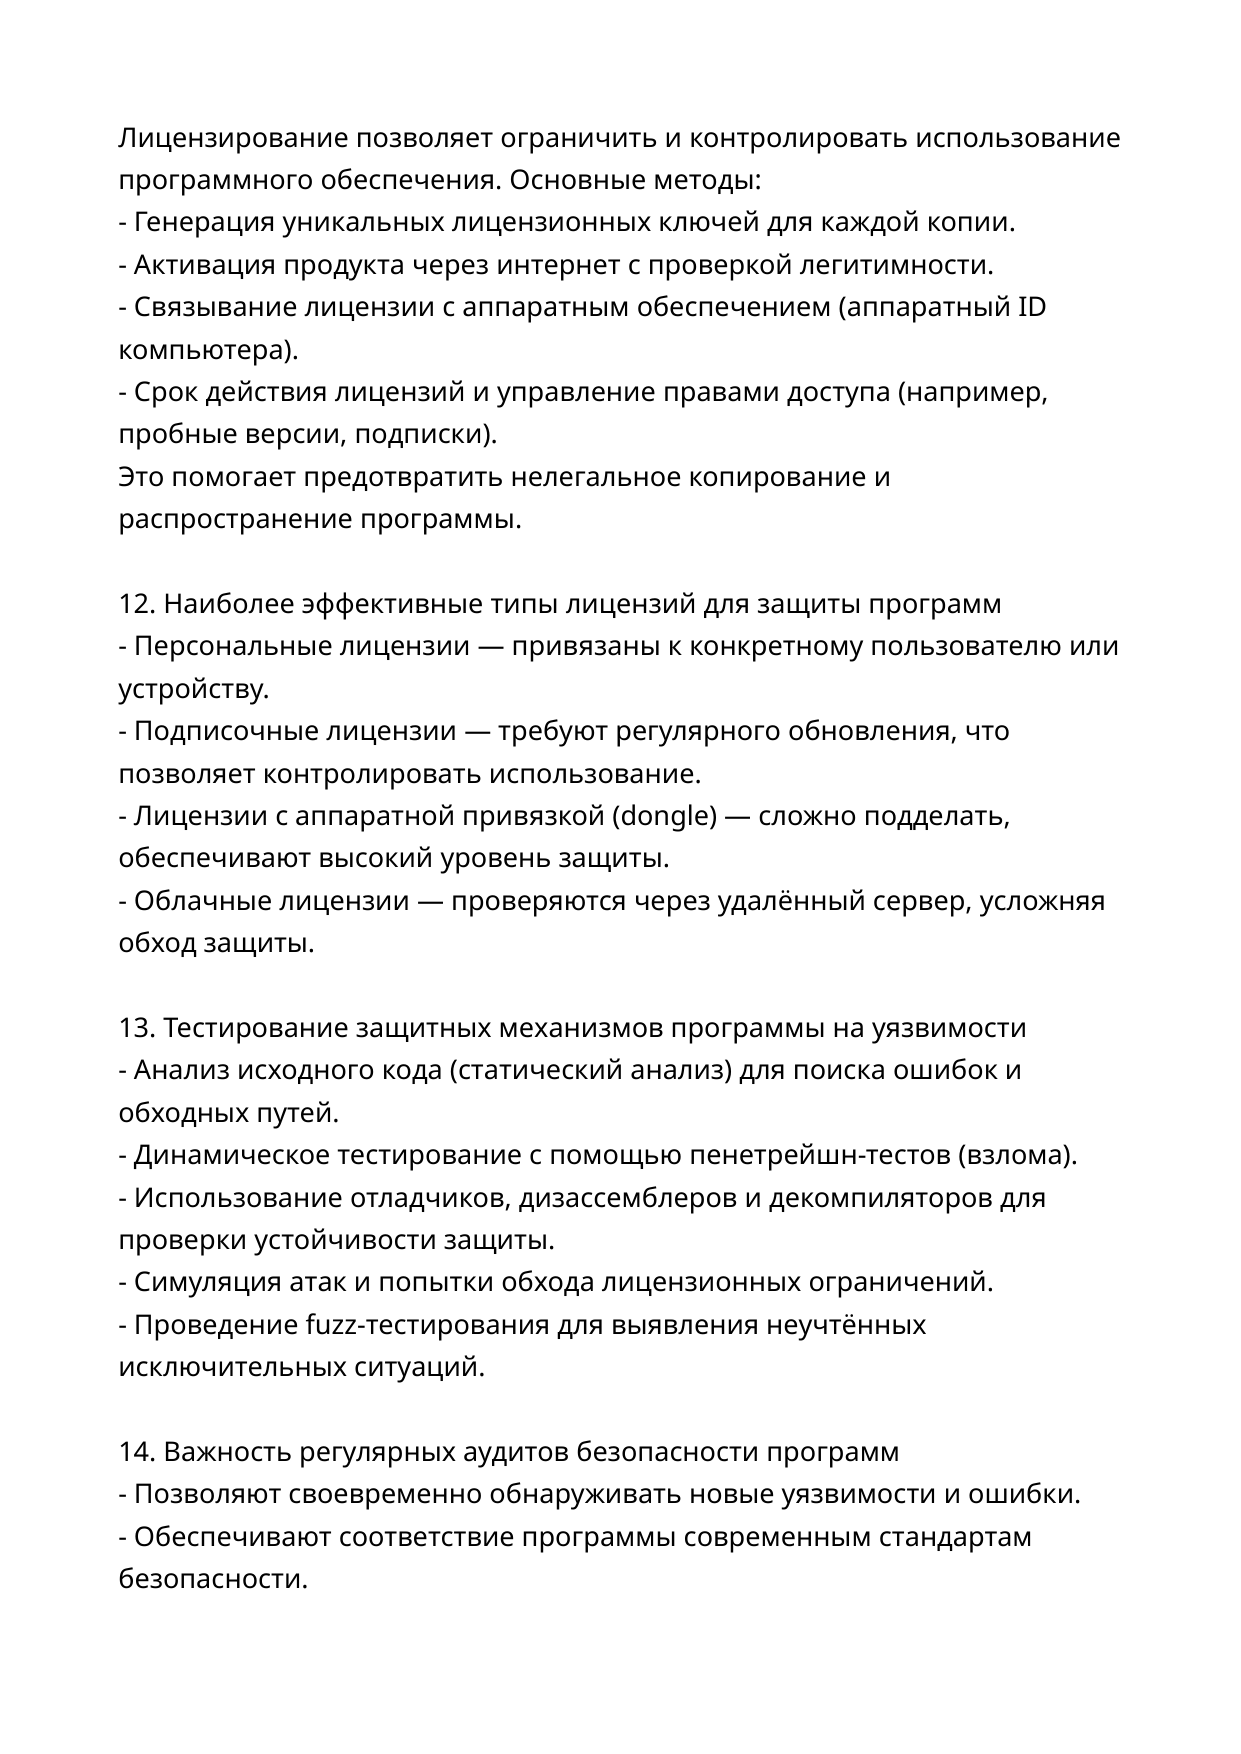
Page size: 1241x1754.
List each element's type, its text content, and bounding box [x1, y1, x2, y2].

text - Обеспечивают соответствие программы современным стандартам безопасности. [118, 1517, 1122, 1596]
text - Динамическое тестирование с помощью пенетрейшн-тестов (взлома). [118, 1136, 1122, 1172]
text - Проведение fuzz-тестирования для выявления неучтённых исключительных ситуаций. [118, 1305, 1122, 1384]
text Лицензирование позволяет ограничить и контролировать использование программного обеспечения. Основные методы: [118, 118, 1122, 197]
text - Генерация уникальных лицензионных ключей для каждой копии. [118, 203, 1122, 240]
text - Персональные лицензии — привязаны к конкретному пользователю или устройству. [118, 627, 1122, 706]
text - Облачные лицензии — проверяются через удалённый сервер, усложняя обход защиты. [118, 881, 1122, 961]
text - Позволяют своевременно обнаруживать новые уязвимости и ошибки. [118, 1475, 1122, 1512]
text - Активация продукта через интернет с проверкой легитимности. [118, 245, 1122, 282]
text - Связывание лицензии с аппаратным обеспечением (аппаратный ID компьютера). [118, 288, 1122, 367]
text - Симуляция атак и попытки обхода лицензионных ограничений. [118, 1263, 1122, 1300]
text - Использование отладчиков, дизассемблеров и декомпиляторов для проверки устойчивости защиты. [118, 1178, 1122, 1257]
text - Срок действия лицензий и управление правами доступа (например, пробные версии, подписки). [118, 372, 1122, 452]
text - Анализ исходного кода (статический анализ) для поиска ошибок и обходных путей. [118, 1051, 1122, 1130]
text 12. Наиболее эффективные типы лицензий для защиты программ [118, 584, 1122, 621]
text 14. Важность регулярных аудитов безопасности программ [118, 1432, 1122, 1469]
text Это помогает предотвратить нелегальное копирование и распространение программы. [118, 457, 1122, 537]
text - Подписочные лицензии — требуют регулярного обновления, что позволяет контролировать использование. [118, 712, 1122, 791]
text 13. Тестирование защитных механизмов программы на уязвимости [118, 1008, 1122, 1045]
text - Лицензии с аппаратной привязкой (dongle) — сложно подделать, обеспечивают высокий уровень защиты. [118, 796, 1122, 876]
